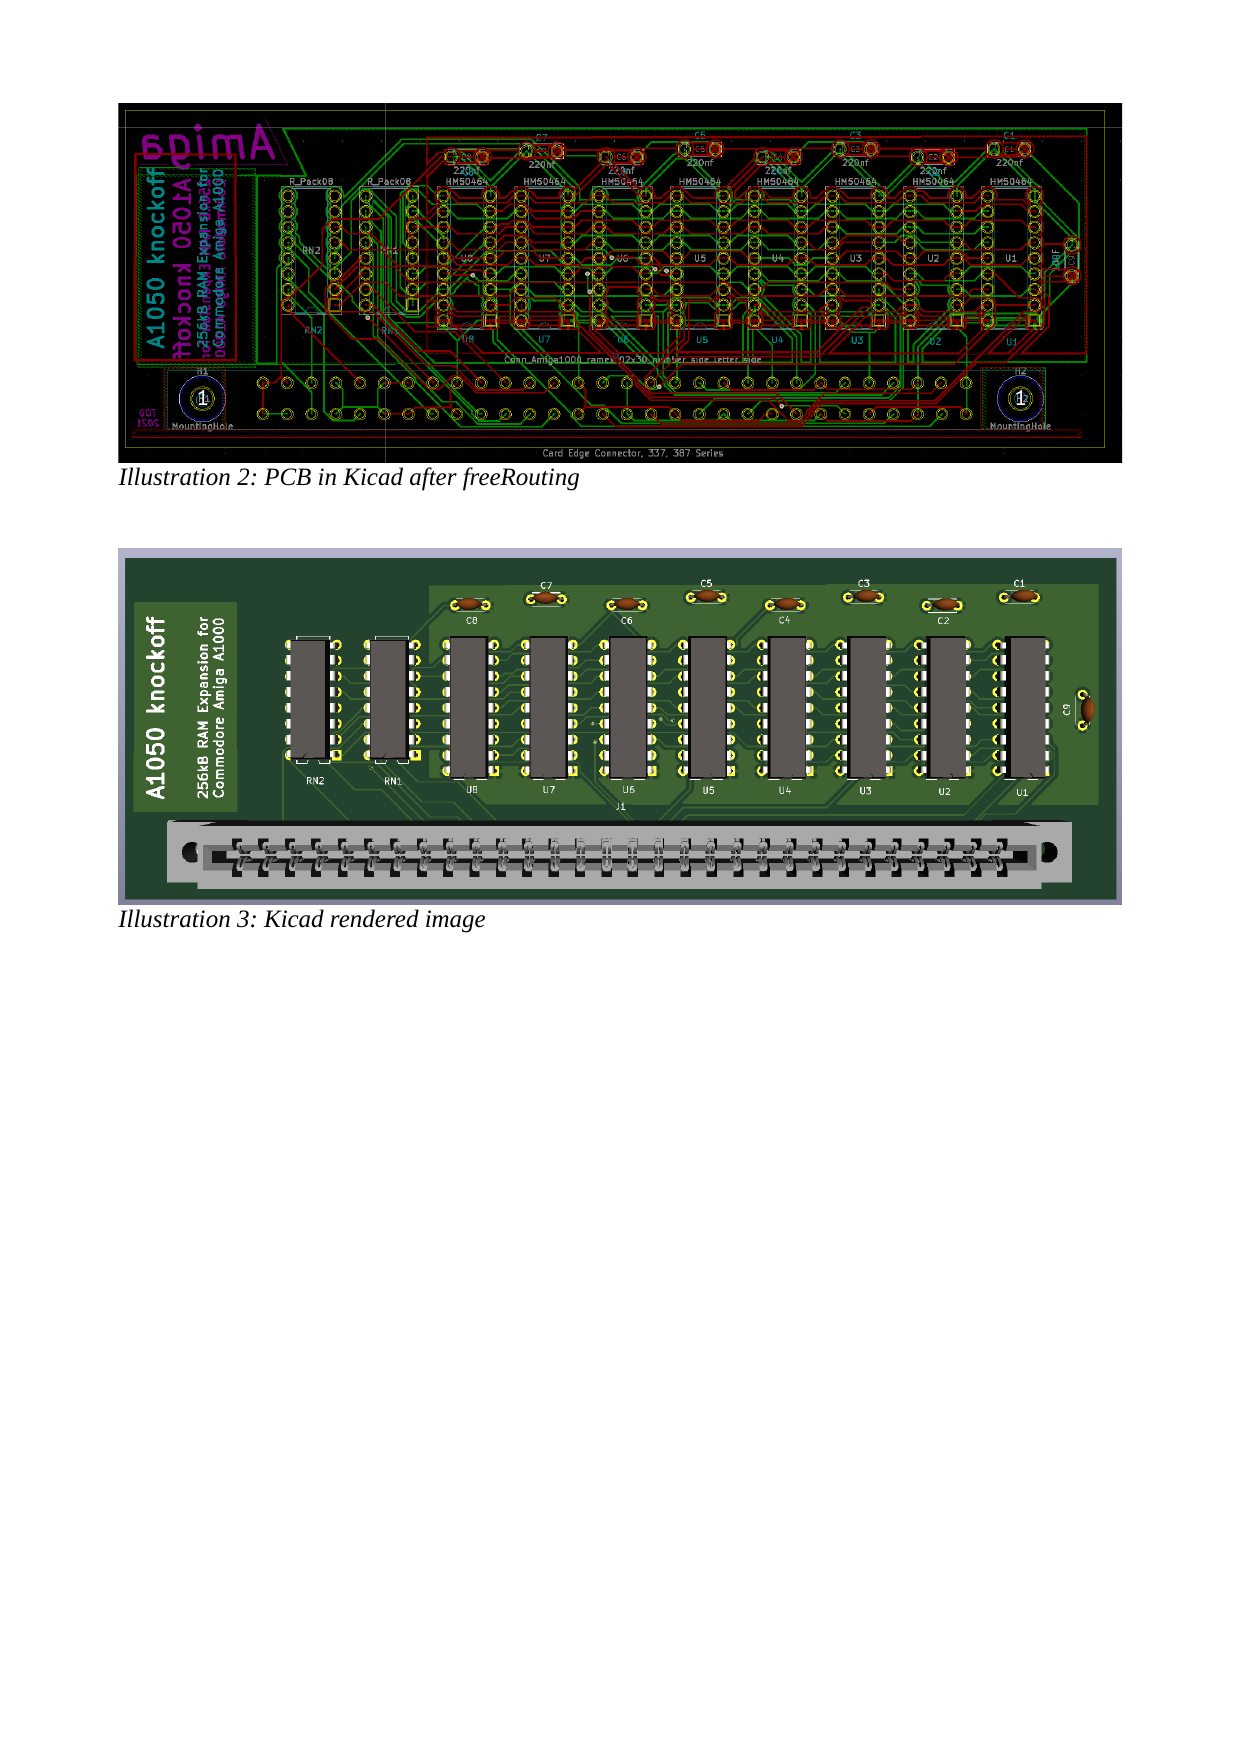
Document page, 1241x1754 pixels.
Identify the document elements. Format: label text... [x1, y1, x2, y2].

picture [118, 548, 1122, 905]
text Illustration 2: PCB in Kicad after freeRouting [118, 463, 1122, 491]
picture [118, 103, 1123, 463]
text Illustration 3: Kicad rendered image [118, 905, 1122, 933]
